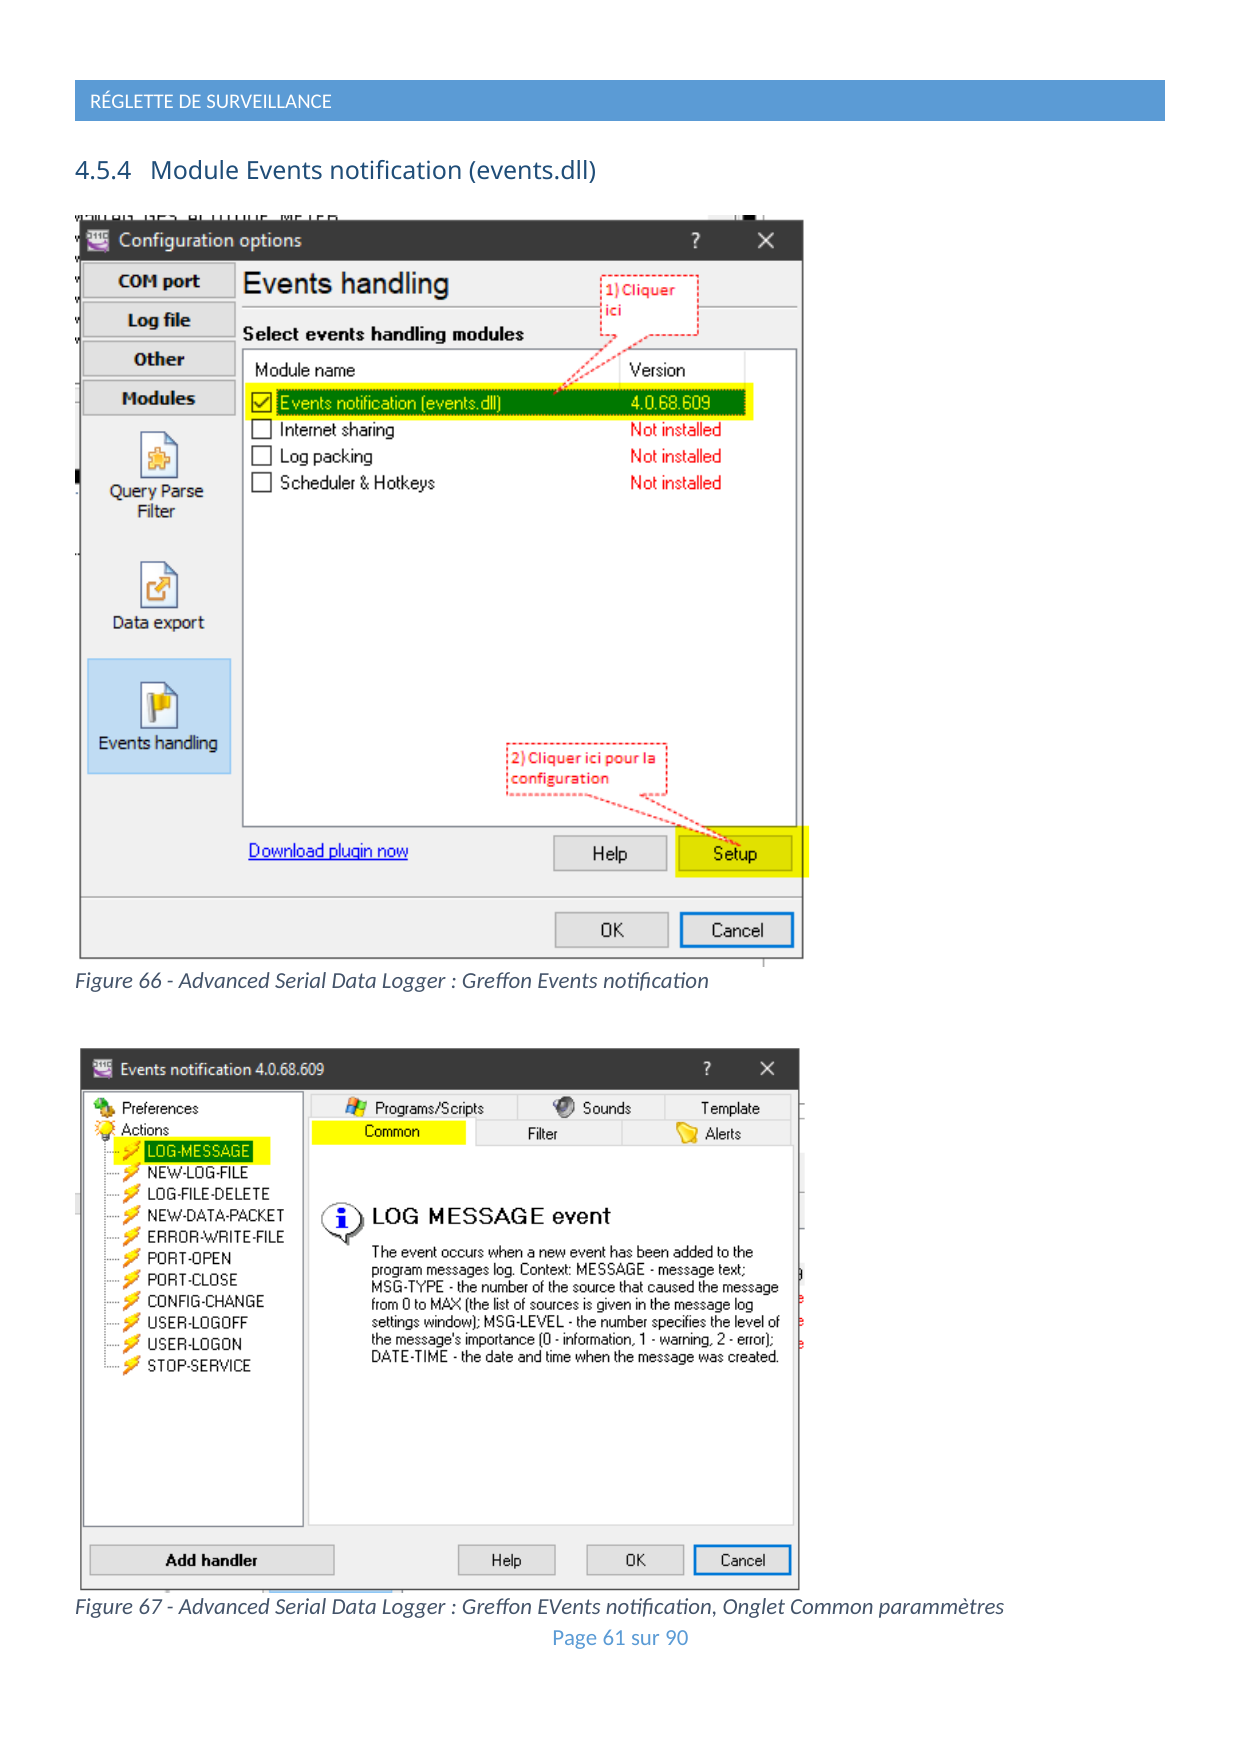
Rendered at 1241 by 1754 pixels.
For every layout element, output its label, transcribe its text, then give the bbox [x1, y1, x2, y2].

text Figure 67 - Advanced Serial Data Logger : Greffon EVents notification, Onglet Common parammètres [75, 1592, 1165, 1620]
text Figure 66 - Advanced Serial Data Logger : Greffon Events notification [75, 966, 1165, 994]
subtitle 4.5.4 Module Events notification (events.dll) [75, 153, 1165, 187]
